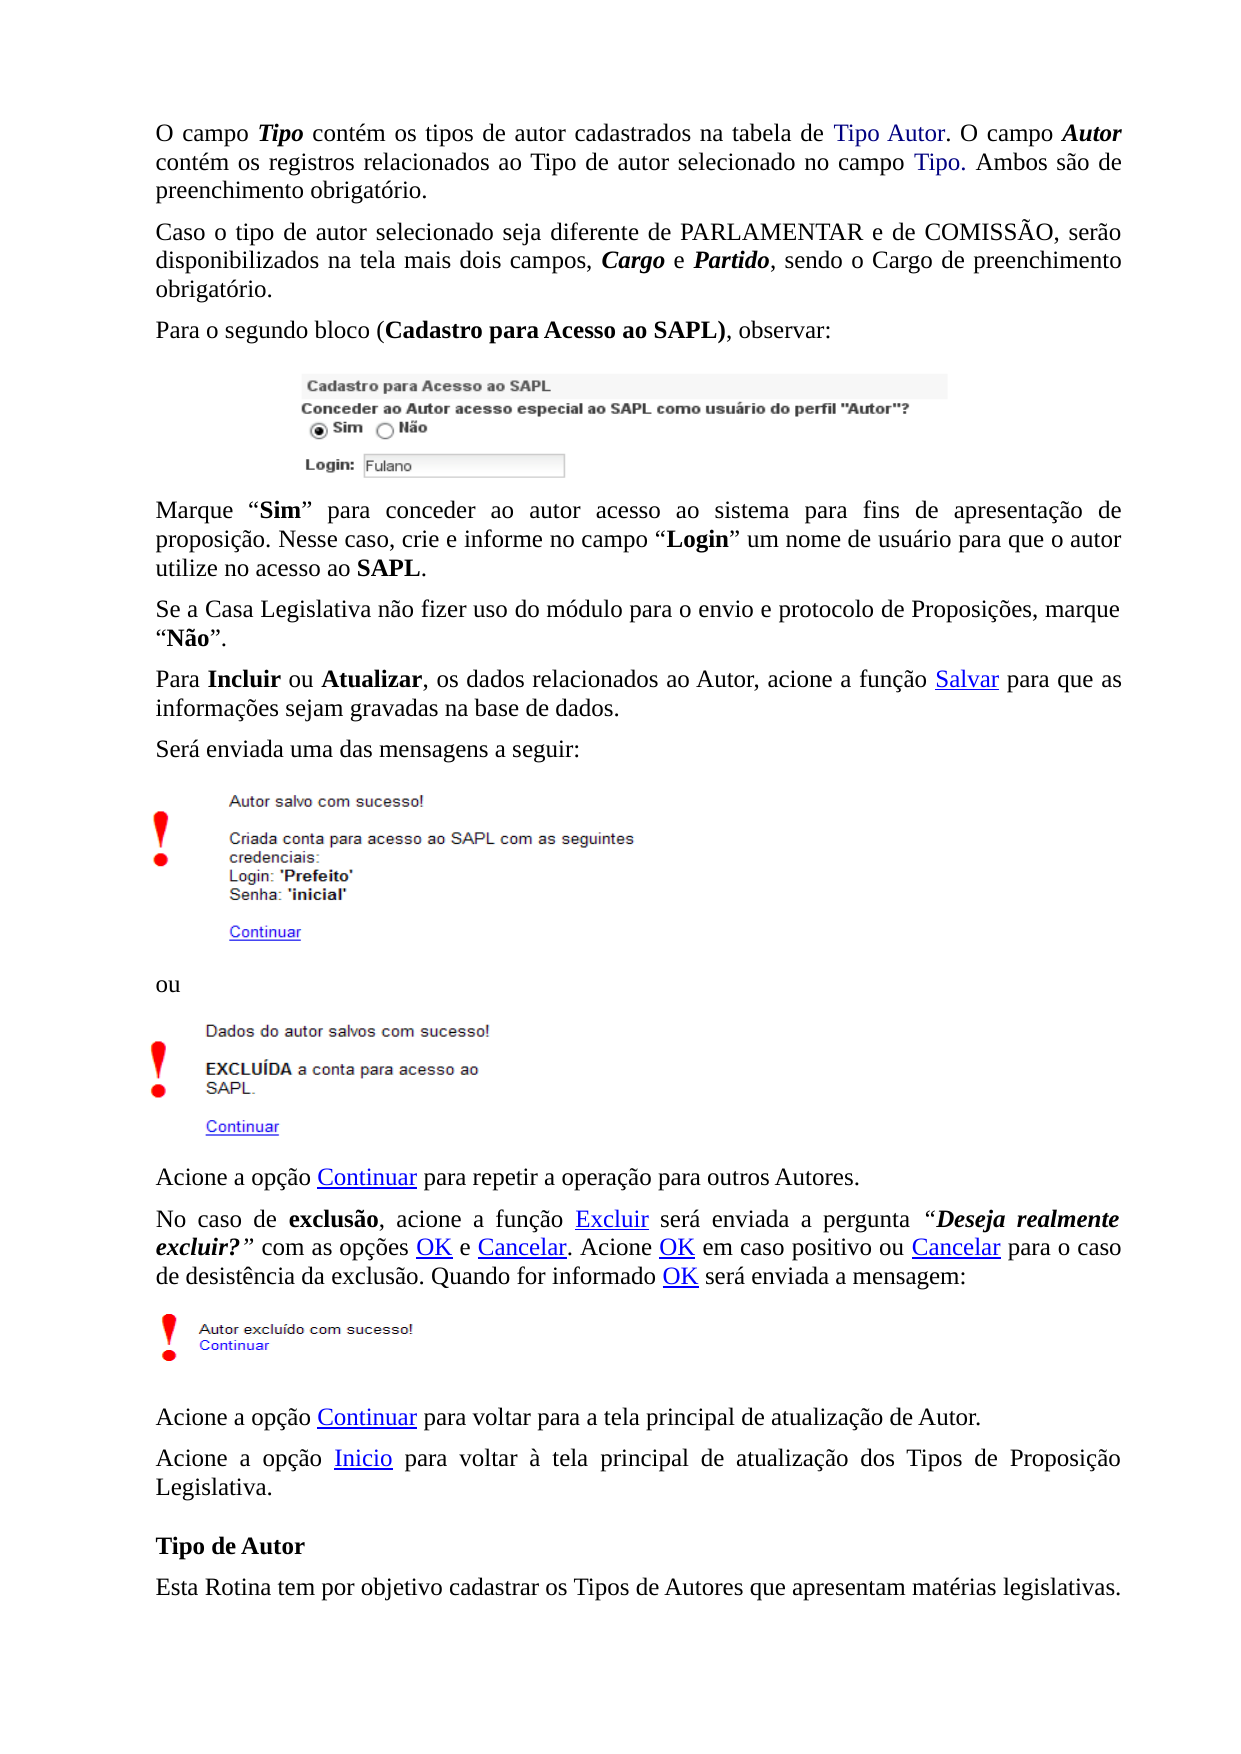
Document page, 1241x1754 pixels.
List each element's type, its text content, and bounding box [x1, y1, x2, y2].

text Para Incluir ou Atualizar, os dados relacionados ao Autor, acione a função Salvar para que as informações sejam gravadas na base de dados. [155, 664, 1122, 721]
text No caso de exclusão, acione a função Excluir será enviada a pergunta “Deseja realmente excluir?” com as opções OK e Cancelar. Acione OK em caso positivo ou Cancelar para o caso de desistência da exclusão. Quando for informado OK será enviada a mensagem: [156, 1204, 1122, 1290]
text ou [155, 775, 1122, 998]
list Tipo de Autor [155, 1531, 1122, 1559]
picture [130, 1002, 536, 1150]
text O campo Tipo contém os tipos de autor cadastrados na tabela de Tipo Autor. O campo Autor contém os registros relacionados ao Tipo de autor selecionado no campo Tipo. Ambos são de preenchimento obrigatório. [155, 118, 1122, 204]
text Para o segundo bloco (Cadastro para Acesso ao SAPL), observar: [155, 316, 1122, 344]
text Caso o tipo de autor selecionado seja diferente de PARLAMENTAR e de COMISSÃO, serão disponibilizados na tela mais dois campos, Cargo e Partido, sendo o Cargo de preenchimento obrigatório. [155, 217, 1122, 303]
text Marque “Sim” para conceder ao autor acesso ao sistema para fins de apresentação de proposição. Nesse caso, crie e informe no campo “Login” um nome de usuário para que o autor utilize no acesso ao SAPL. [155, 357, 1122, 581]
picture [133, 773, 654, 956]
text Acione a opção Continuar para repetir a operação para outros Autores. [155, 1011, 1122, 1191]
text Acione a opção Inicio para voltar à tela principal de atualização dos Tipos de Proposição Legislativa. [155, 1443, 1122, 1501]
text Esta Rotina tem por objetivo cadastrar os Tipos de Autores que apresentam matérias legislativas. [155, 1572, 1122, 1601]
picture [142, 1305, 447, 1375]
picture [292, 371, 948, 482]
text Acione a opção Continuar para voltar para a tela principal de atualização de Autor. [155, 1402, 1122, 1431]
text Será enviada uma das mensagens a seguir: [155, 734, 1122, 763]
text Se a Casa Legislativa não fizer uso do módulo para o envio e protocolo de Proposições, marque “Não”. [155, 594, 1122, 651]
